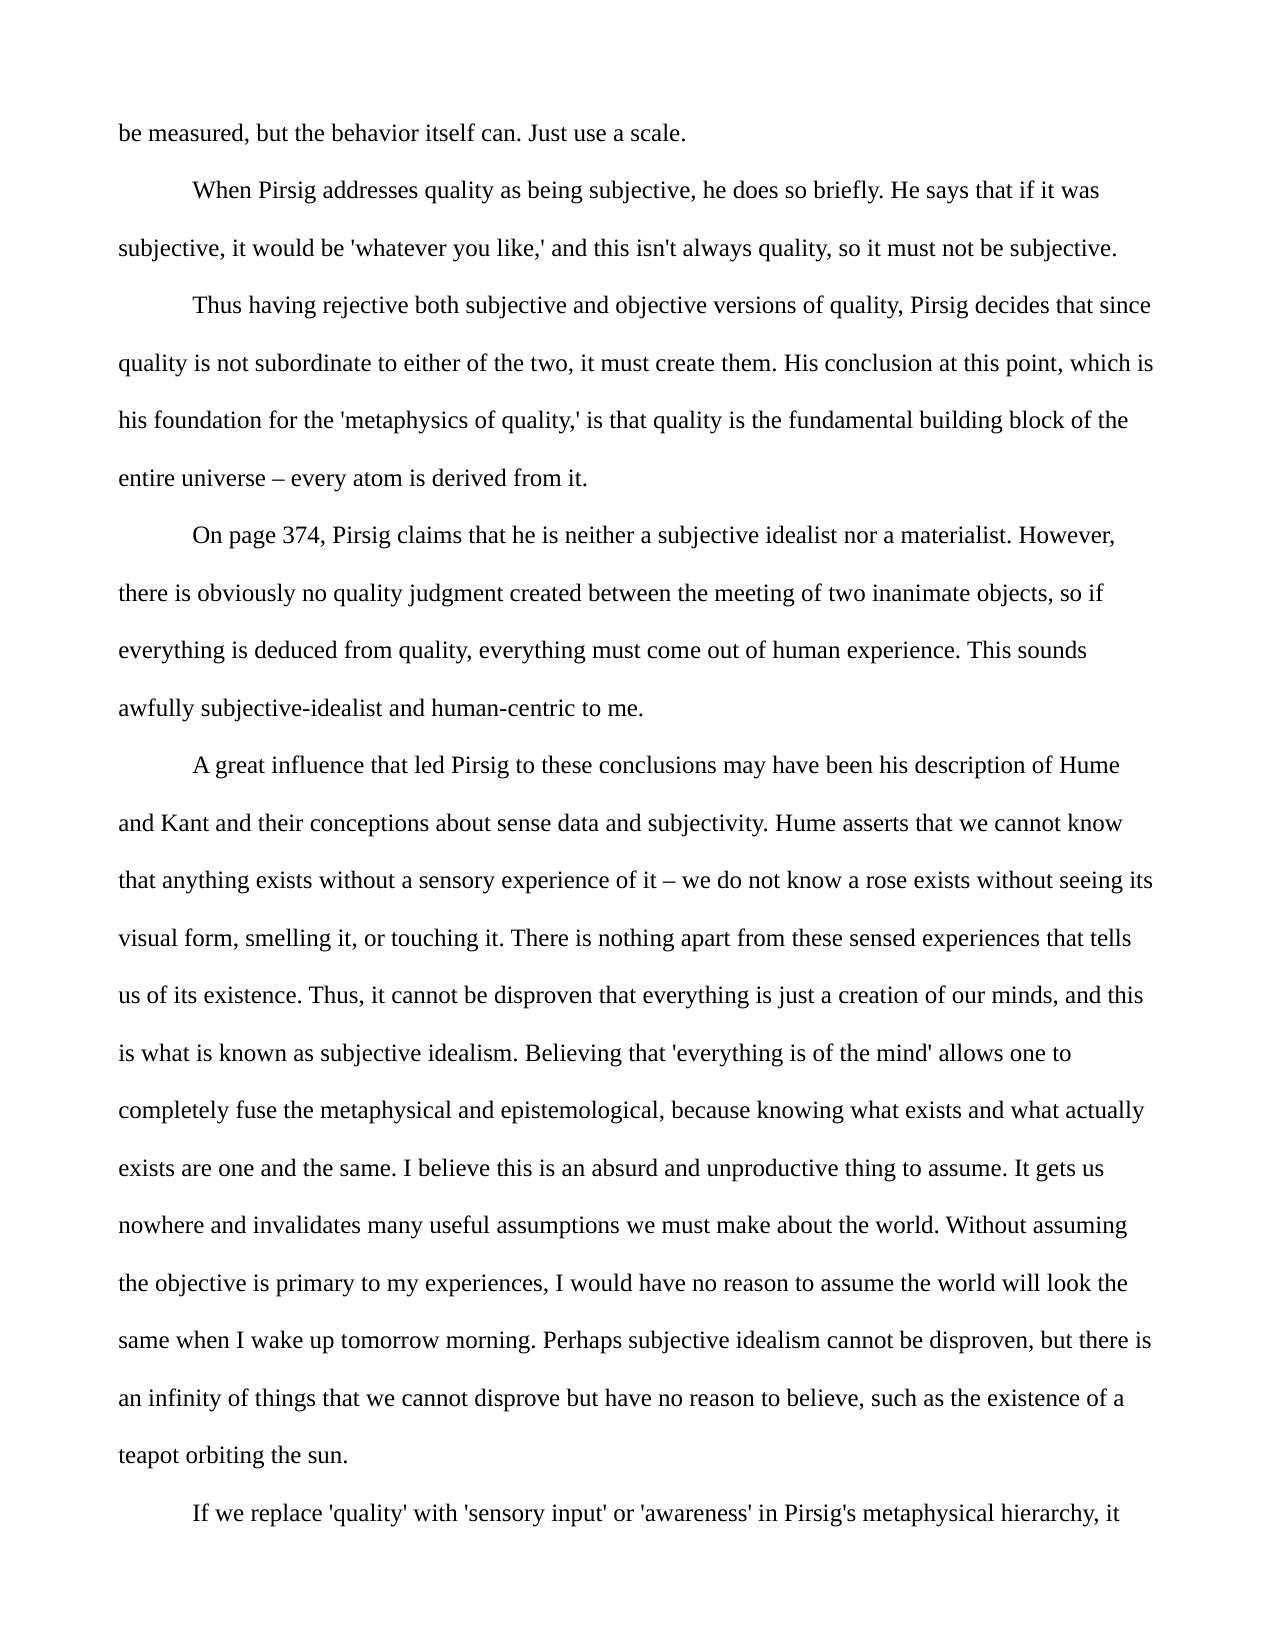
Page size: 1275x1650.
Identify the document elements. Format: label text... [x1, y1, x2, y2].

text be measured, but the behavior itself can. Just use a scale. [118, 118, 1157, 147]
text On page 374, Pirsig claims that he is neither a subjective idealist nor a materialist. However, there is obviously no quality judgment created between the meeting of two inanimate objects, so if everything is deduced from quality, everything must come out of human experience. This sounds awfully subjective-idealist and human-centric to me. [118, 521, 1157, 722]
text If we replace 'quality' with 'sensory input' or 'awareness' in Pirsig's metaphysical hierarchy, it [118, 1498, 1157, 1527]
text When Pirsig addresses quality as being subjective, he does so briefly. He says that if it was subjective, it would be 'whatever you like,' and this isn't always quality, so it must not be subjective. Thus having rejective both subjective and objective versions of quality, Pirsig decides that since quality is not subordinate to either of the two, it must create them. His conclusion at this point, which is his foundation for the 'metaphysics of quality,' is that quality is the fundamental building block of the entire universe – every atom is derived from it. [118, 176, 1157, 492]
text A great influence that led Pirsig to these conclusions may have been his description of Hume and Kant and their conceptions about sense data and subjectivity. Hume asserts that we cannot know that anything exists without a sensory experience of it – we do not know a rose exists without seeing its visual form, smelling it, or touching it. There is nothing apart from these sensed experiences that tells us of its existence. Thus, it cannot be disproven that everything is just a creation of our minds, and this is what is known as subjective idealism. Believing that 'everything is of the mind' allows one to completely fuse the metaphysical and epistemological, because knowing what exists and what actually exists are one and the same. I believe this is an absurd and unproductive thing to assume. It gets us nowhere and invalidates many useful assumptions we must make about the world. Without assuming the objective is primary to my experiences, I would have no reason to assume the world will look the same when I wake up tomorrow morning. Perhaps subjective idealism cannot be disproven, but there is an infinity of things that we cannot disprove but have no reason to believe, such as the existence of a teapot orbiting the sun. [118, 751, 1157, 1469]
